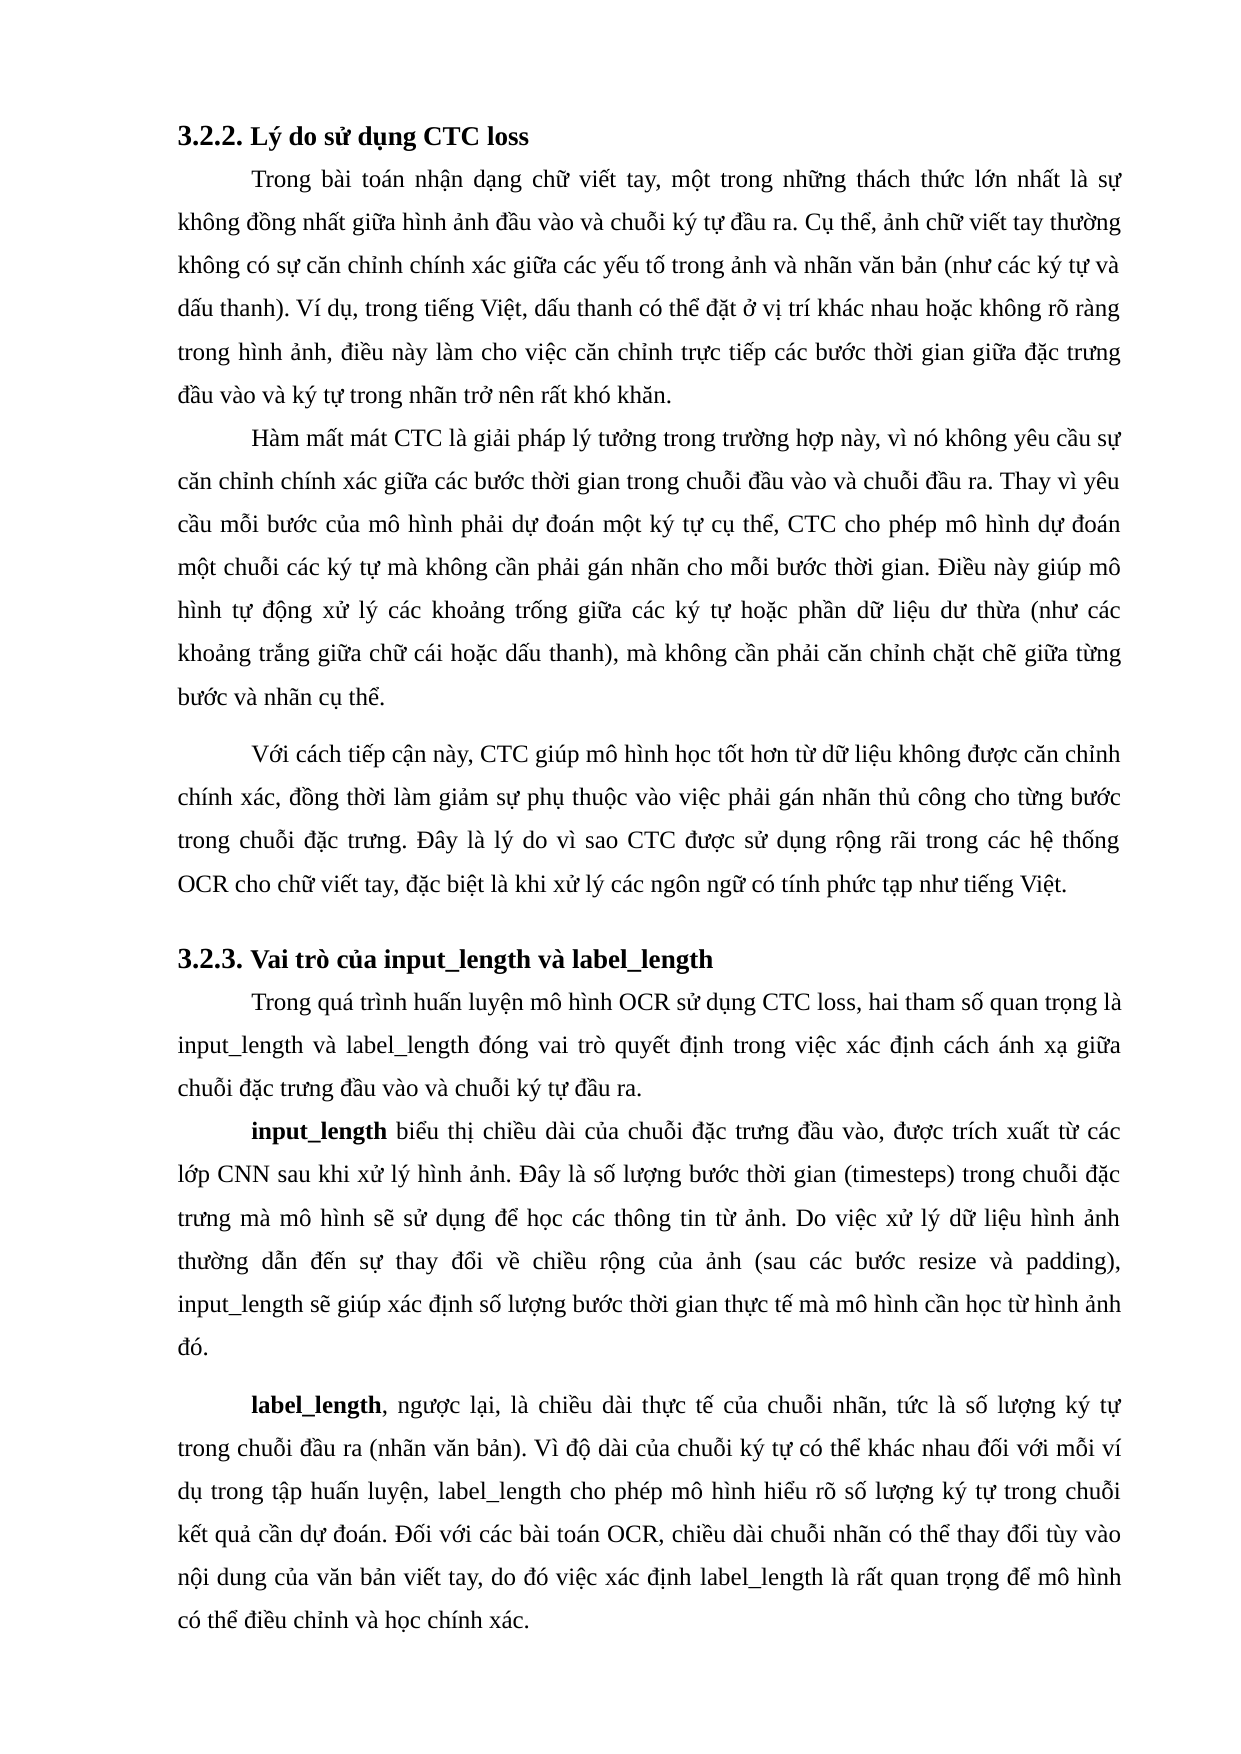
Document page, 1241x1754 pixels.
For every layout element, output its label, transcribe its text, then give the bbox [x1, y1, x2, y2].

text Với cách tiếp cận này, CTC giúp mô hình học tốt hơn từ dữ liệu không được căn chỉnh chính xác, đồng thời làm giảm sự phụ thuộc vào việc phải gán nhãn thủ công cho từng bước trong chuỗi đặc trưng. Đây là lý do vì sao CTC được sử dụng rộng rãi trong các hệ thống OCR cho chữ viết tay, đặc biệt là khi xử lý các ngôn ngữ có tính phức tạp như tiếng Việt. [177, 739, 1122, 897]
text Trong quá trình huấn luyện mô hình OCR sử dụng CTC loss, hai tham số quan trọng là input_length và label_length đóng vai trò quyết định trong việc xác định cách ánh xạ giữa chuỗi đặc trưng đầu vào và chuỗi ký tự đầu ra. [177, 987, 1122, 1102]
text input_length biểu thị chiều dài của chuỗi đặc trưng đầu vào, được trích xuất từ các lớp CNN sau khi xử lý hình ảnh. Đây là số lượng bước thời gian (timesteps) trong chuỗi đặc trưng mà mô hình sẽ sử dụng để học các thông tin từ ảnh. Do việc xử lý dữ liệu hình ảnh thường dẫn đến sự thay đổi về chiều rộng của ảnh (sau các bước resize và padding), input_length sẽ giúp xác định số lượng bước thời gian thực tế mà mô hình cần học từ hình ảnh đó. [177, 1116, 1122, 1361]
text Trong bài toán nhận dạng chữ viết tay, một trong những thách thức lớn nhất là sự không đồng nhất giữa hình ảnh đầu vào và chuỗi ký tự đầu ra. Cụ thể, ảnh chữ viết tay thường không có sự căn chỉnh chính xác giữa các yếu tố trong ảnh và nhãn văn bản (như các ký tự và dấu thanh). Ví dụ, trong tiếng Việt, dấu thanh có thể đặt ở vị trí khác nhau hoặc không rõ ràng trong hình ảnh, điều này làm cho việc căn chỉnh trực tiếp các bước thời gian giữa đặc trưng đầu vào và ký tự trong nhãn trở nên rất khó khăn. [177, 164, 1122, 408]
subtitle 3.2.3. Vai trò của input_length và label_length [177, 941, 1122, 974]
text Hàm mất mát CTC là giải pháp lý tưởng trong trường hợp này, vì nó không yêu cầu sự căn chỉnh chính xác giữa các bước thời gian trong chuỗi đầu vào và chuỗi đầu ra. Thay vì yêu cầu mỗi bước của mô hình phải dự đoán một ký tự cụ thể, CTC cho phép mô hình dự đoán một chuỗi các ký tự mà không cần phải gán nhãn cho mỗi bước thời gian. Điều này giúp mô hình tự động xử lý các khoảng trống giữa các ký tự hoặc phần dữ liệu dư thừa (như các khoảng trắng giữa chữ cái hoặc dấu thanh), mà không cần phải căn chỉnh chặt chẽ giữa từng bước và nhãn cụ thể. [177, 423, 1122, 710]
text label_length, ngược lại, là chiều dài thực tế của chuỗi nhãn, tức là số lượng ký tự trong chuỗi đầu ra (nhãn văn bản). Vì độ dài của chuỗi ký tự có thể khác nhau đối với mỗi ví dụ trong tập huấn luyện, label_length cho phép mô hình hiểu rõ số lượng ký tự trong chuỗi kết quả cần dự đoán. Đối với các bài toán OCR, chiều dài chuỗi nhãn có thể thay đổi tùy vào nội dung của văn bản viết tay, do đó việc xác định label_length là rất quan trọng để mô hình có thể điều chỉnh và học chính xác. [177, 1390, 1122, 1634]
subtitle 3.2.2. Lý do sử dụng CTC loss [177, 118, 1122, 152]
